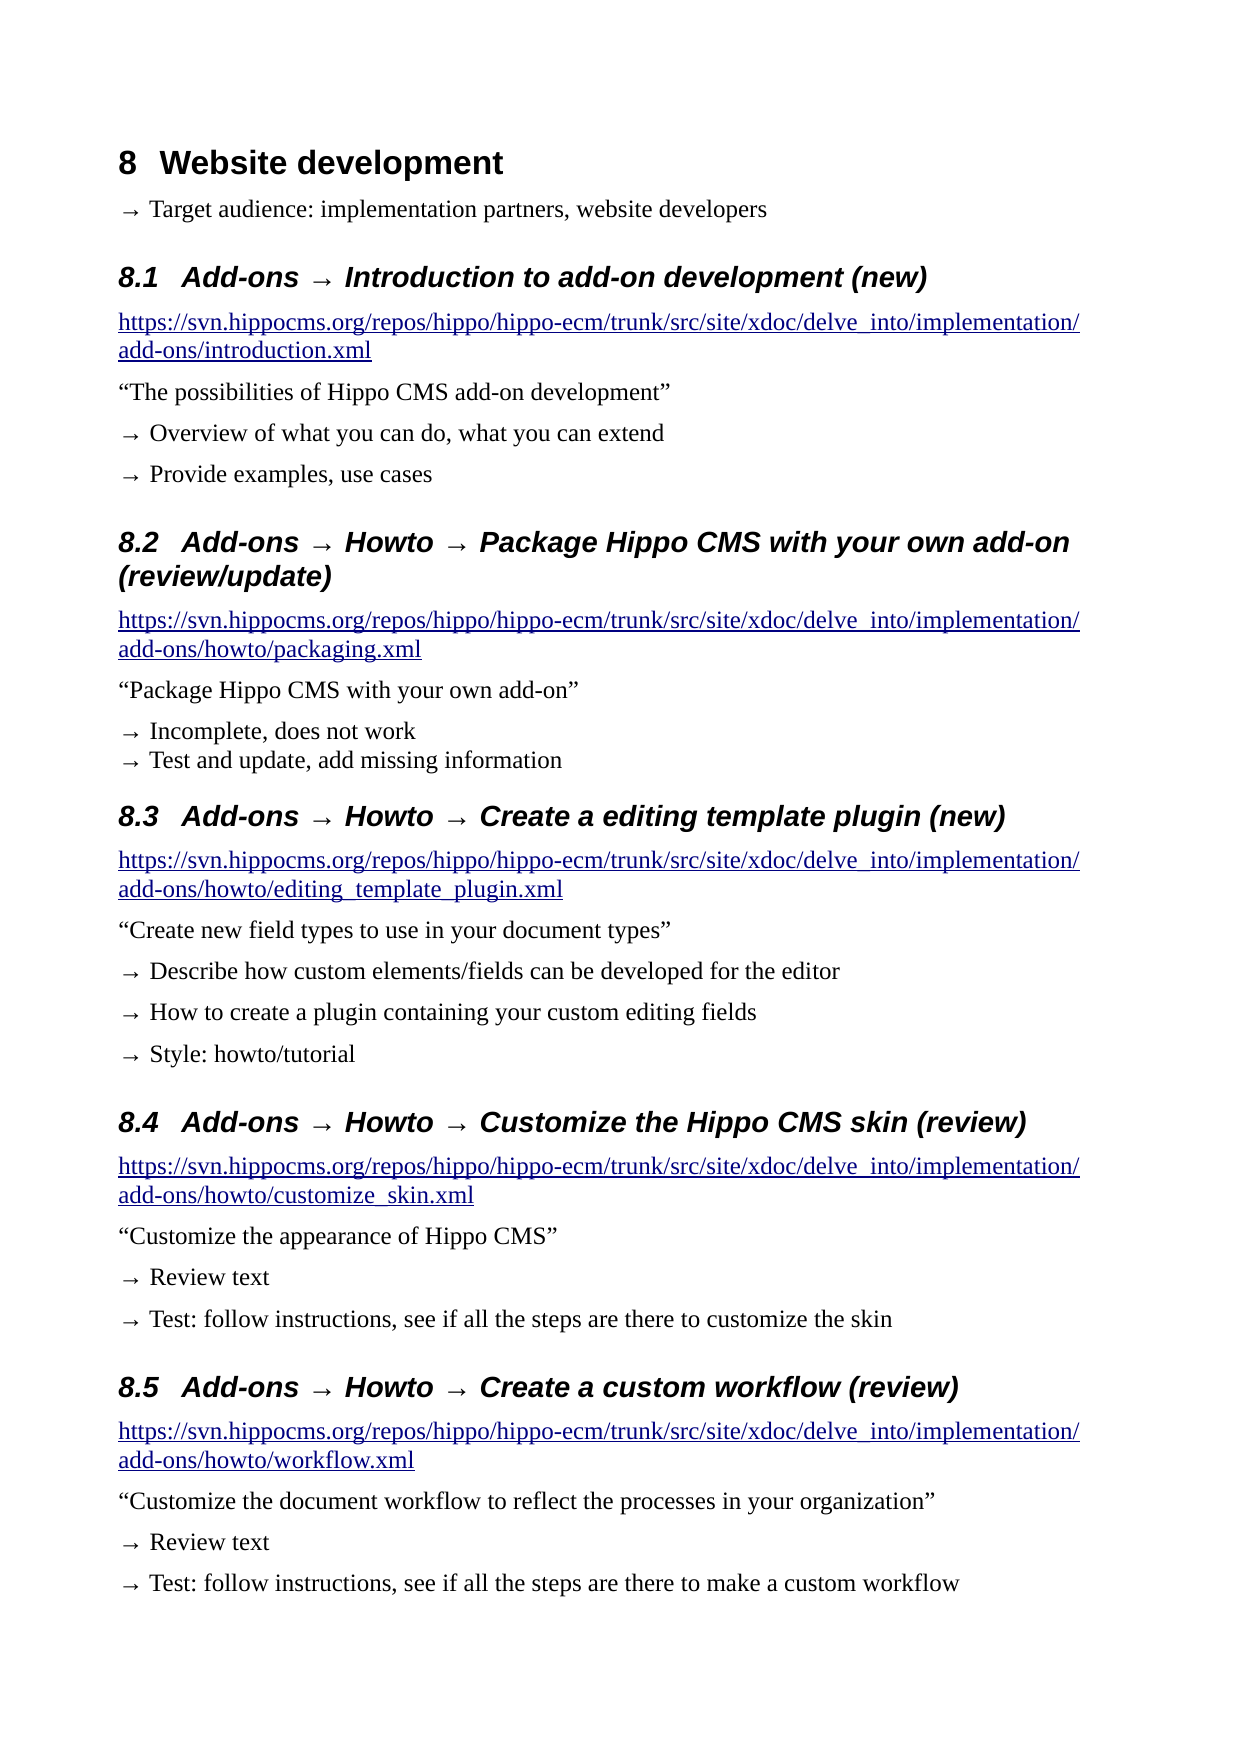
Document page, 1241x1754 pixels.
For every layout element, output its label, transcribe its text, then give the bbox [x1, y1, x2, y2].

text → How to create a plugin containing your custom editing fields [118, 997, 1122, 1026]
text → Overview of what you can do, what you can extend [118, 418, 1122, 447]
text https://svn.hippocms.org/repos/hippo/hippo-ecm/trunk/src/site/xdoc/delve_into/implementation/add-ons/howto/packaging.xml [118, 605, 1122, 663]
text https://svn.hippocms.org/repos/hippo/hippo-ecm/trunk/src/site/xdoc/delve_into/implementation/add-ons/howto/customize_skin.xml [118, 1151, 1122, 1209]
text “The possibilities of Hippo CMS add-on development” [118, 377, 1122, 405]
text → Incomplete, does not work [118, 716, 1122, 745]
text “Customize the document workflow to reflect the processes in your organization” [118, 1486, 1122, 1515]
text https://svn.hippocms.org/repos/hippo/hippo-ecm/trunk/src/site/xdoc/delve_into/implementation/add-ons/howto/workflow.xml [118, 1416, 1122, 1473]
text “Create new field types to use in your document types” [118, 915, 1122, 944]
text → Test and update, add missing information [118, 745, 1122, 774]
text → Test: follow instructions, see if all the steps are there to customize the skin [118, 1304, 1122, 1332]
subtitle Add-ons → Howto → Package Hippo CMS with your own add-on (review/update) [118, 525, 1122, 593]
text → Style: howto/tutorial [118, 1039, 1122, 1067]
text → Target audience: implementation partners, website developers [118, 194, 1122, 223]
text → Provide examples, use cases [118, 459, 1122, 488]
text → Review text [118, 1262, 1122, 1291]
text https://svn.hippocms.org/repos/hippo/hippo-ecm/trunk/src/site/xdoc/delve_into/implementation/add-ons/howto/editing_template_plugin.xml [118, 845, 1122, 902]
text “Package Hippo CMS with your own add-on” [118, 675, 1122, 704]
subtitle Website development [118, 143, 1122, 182]
text “Customize the appearance of Hippo CMS” [118, 1221, 1122, 1250]
subtitle Add-ons → Howto → Customize the Hippo CMS skin (review) [118, 1105, 1122, 1139]
text → Test: follow instructions, see if all the steps are there to make a custom workflow [118, 1568, 1122, 1597]
text https://svn.hippocms.org/repos/hippo/hippo-ecm/trunk/src/site/xdoc/delve_into/implementation/add-ons/introduction.xml [118, 307, 1122, 364]
text → Review text [118, 1527, 1122, 1556]
text → Describe how custom elements/fields can be developed for the editor [118, 956, 1122, 985]
subtitle Add-ons → Howto → Create a editing template plugin (new) [118, 799, 1122, 832]
subtitle Add-ons → Howto → Create a custom workflow (review) [118, 1370, 1122, 1403]
subtitle Add-ons → Introduction to add-on development (new) [118, 261, 1122, 294]
